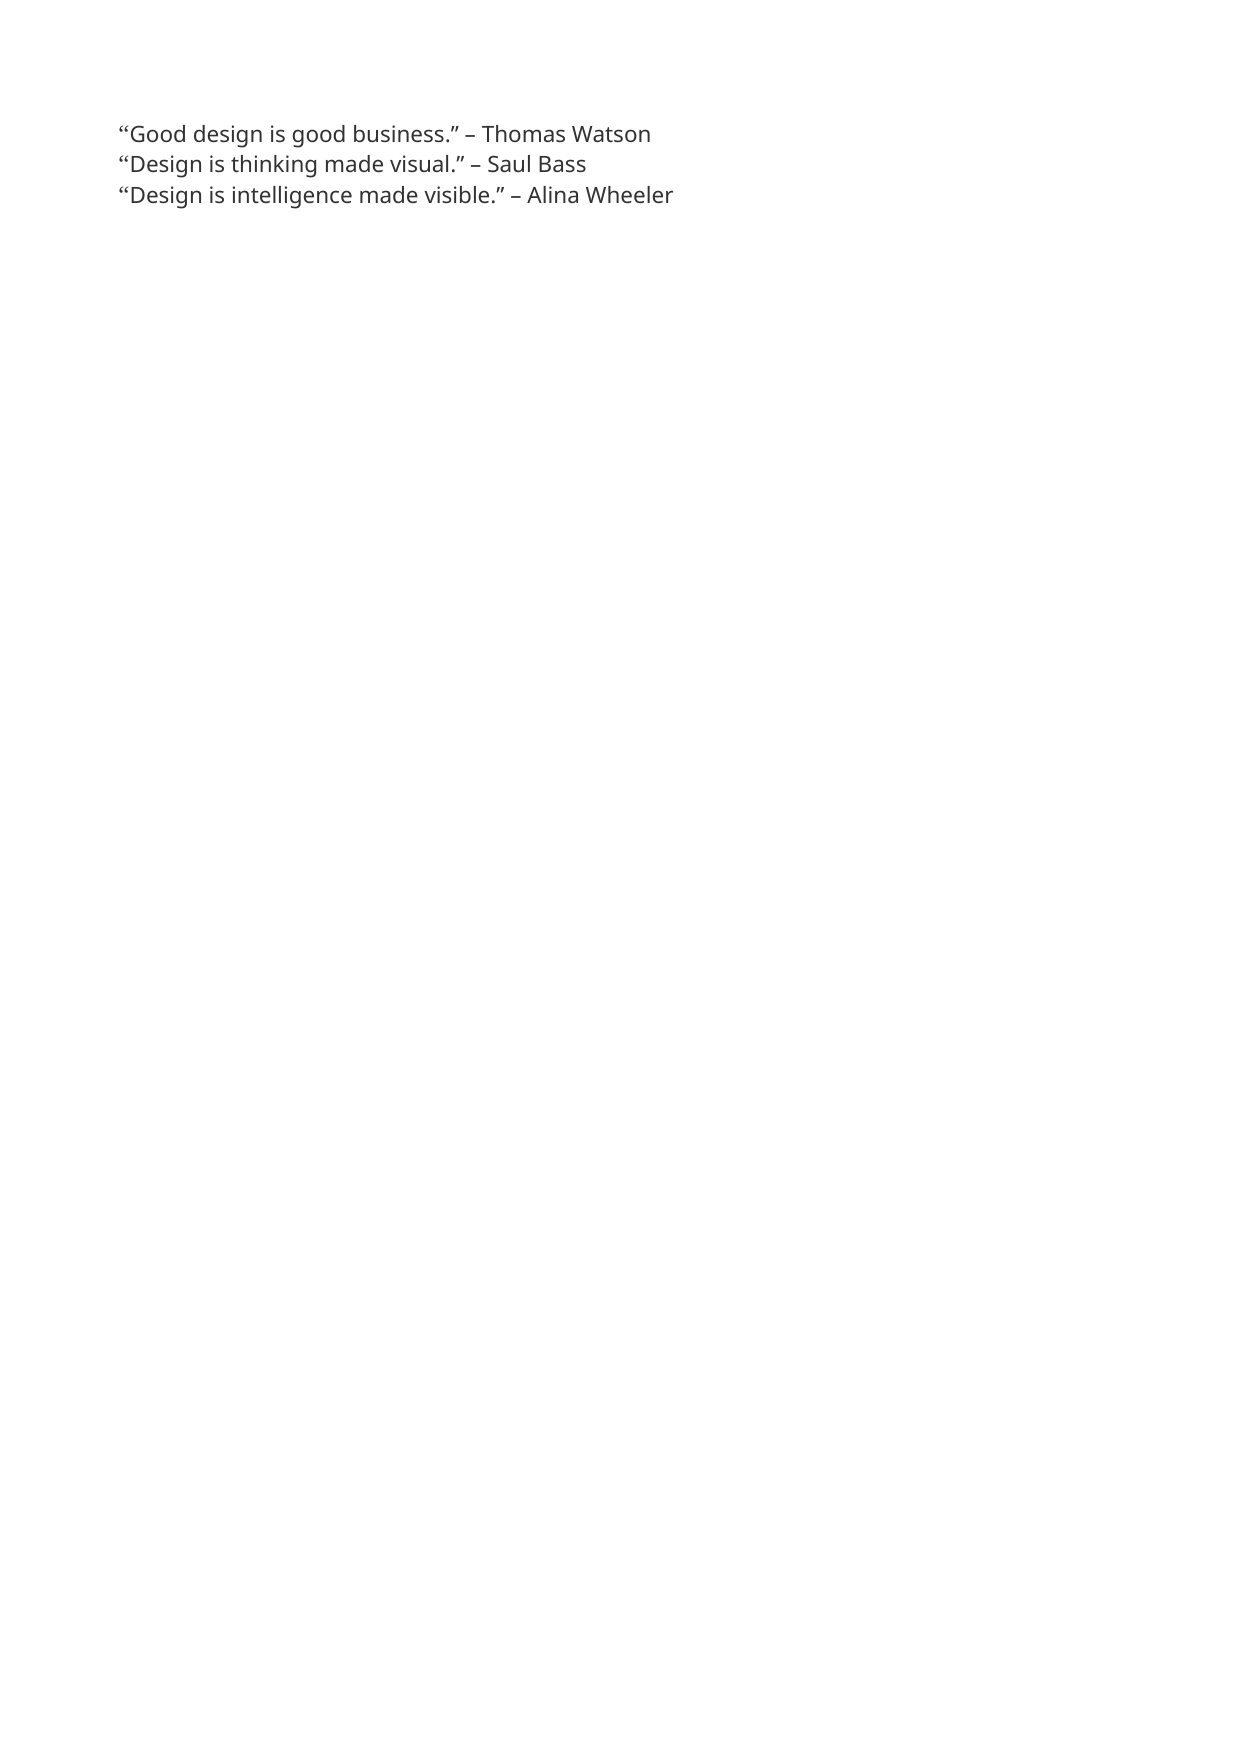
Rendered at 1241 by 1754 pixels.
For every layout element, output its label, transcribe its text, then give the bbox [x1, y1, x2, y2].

text “Design is thinking made visual.” – Saul Bass [118, 149, 1122, 179]
text “Design is intelligence made visible.” – Alina Wheeler [118, 179, 1122, 210]
text “Good design is good business.” – Thomas Watson [118, 118, 1122, 149]
